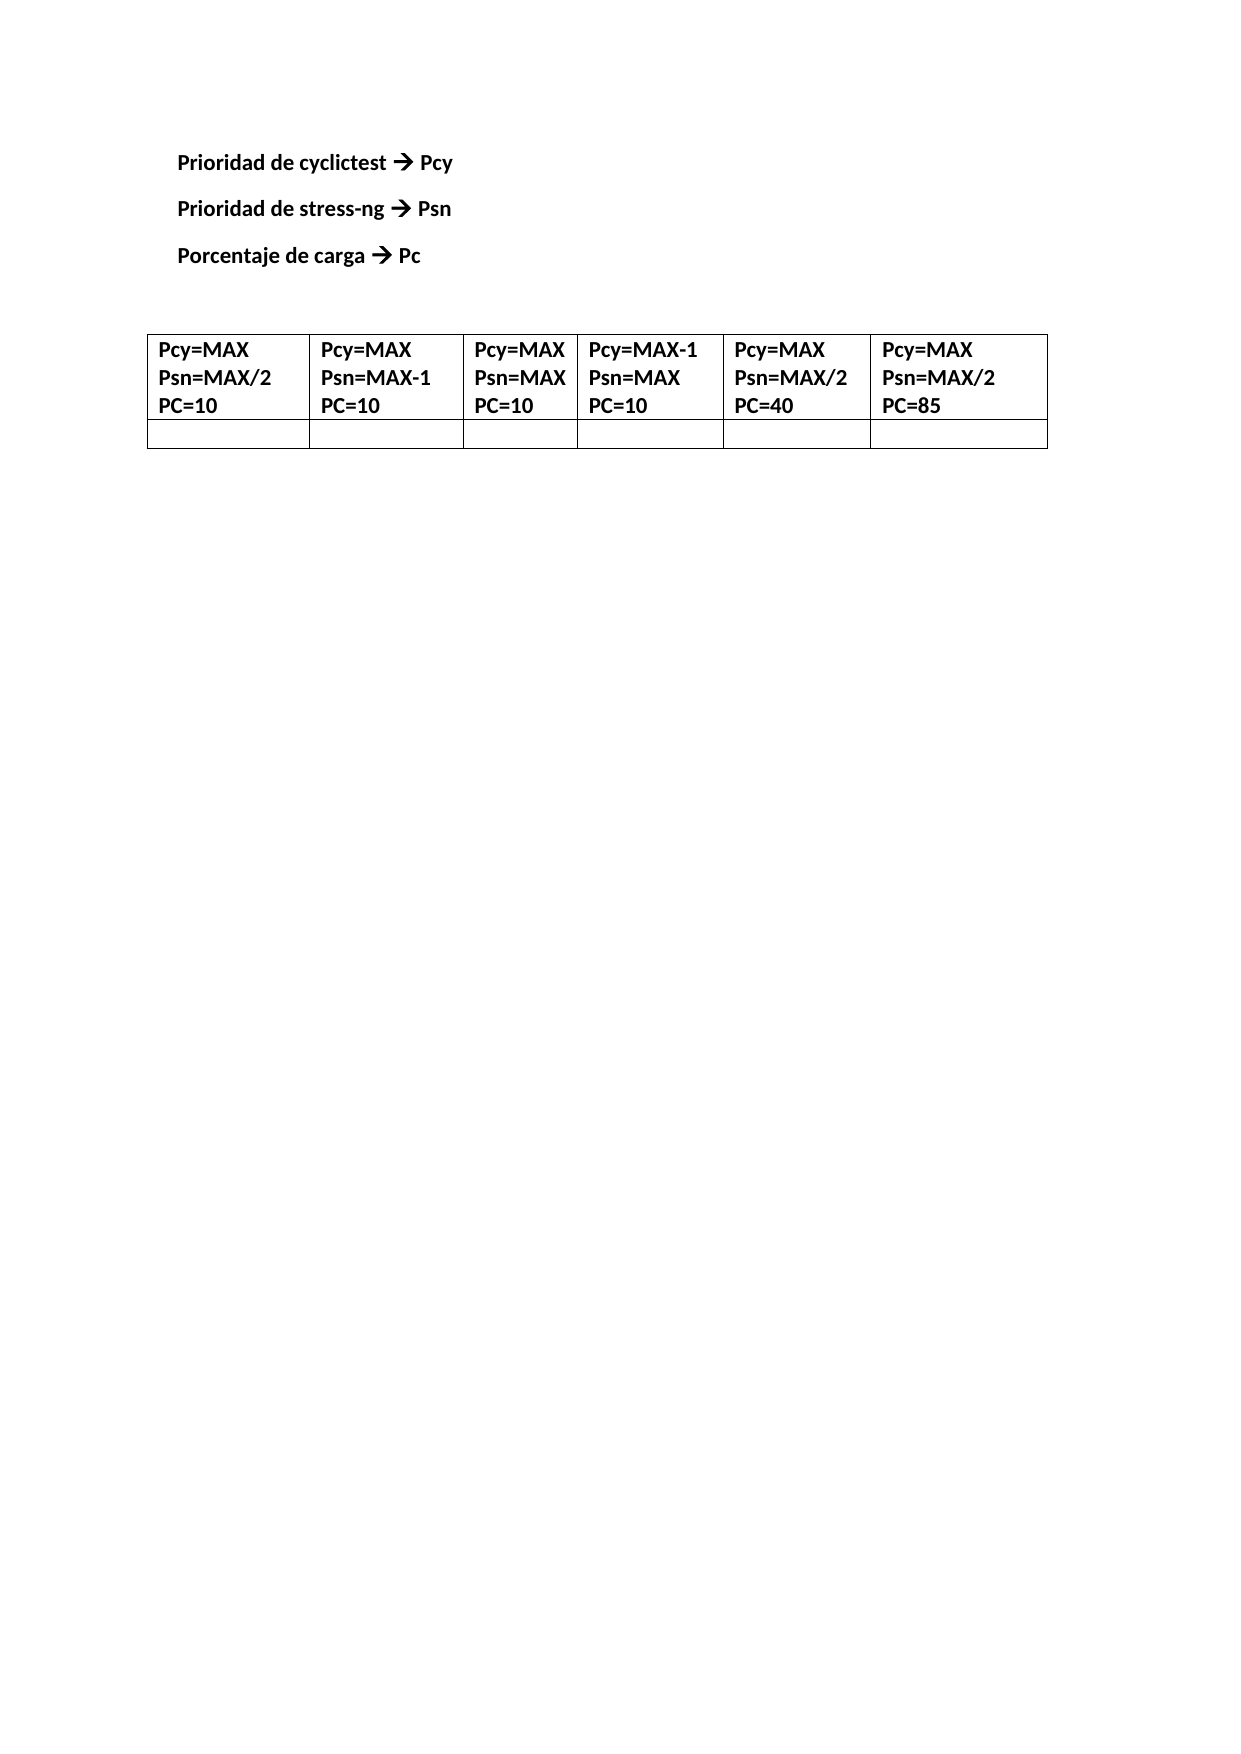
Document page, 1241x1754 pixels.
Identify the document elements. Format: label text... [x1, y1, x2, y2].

table_header Pcy=MAX Psn=MAX PC=10 [464, 335, 577, 419]
text Prioridad de stress-ng  Psn [177, 194, 1063, 222]
table_header Pcy=MAX-1 Psn=MAX PC=10 [578, 335, 723, 419]
table_cell [578, 420, 723, 448]
text Prioridad de cyclictest  Pcy [177, 148, 1063, 176]
table_header Pcy=MAX Psn=MAX/2 PC=40 [724, 335, 870, 419]
table_cell [724, 420, 870, 448]
text Porcentaje de carga  Pc [177, 241, 1063, 269]
table_header Pcy=MAX Psn=MAX-1 PC=10 [310, 335, 463, 419]
table_cell [310, 420, 463, 448]
table_cell [464, 420, 577, 448]
table_cell [148, 420, 309, 448]
table_header Pcy=MAX Psn=MAX/2 PC=85 [871, 335, 1047, 419]
table_cell [871, 420, 1047, 448]
table_header Pcy=MAX Psn=MAX/2 PC=10 [148, 335, 309, 419]
